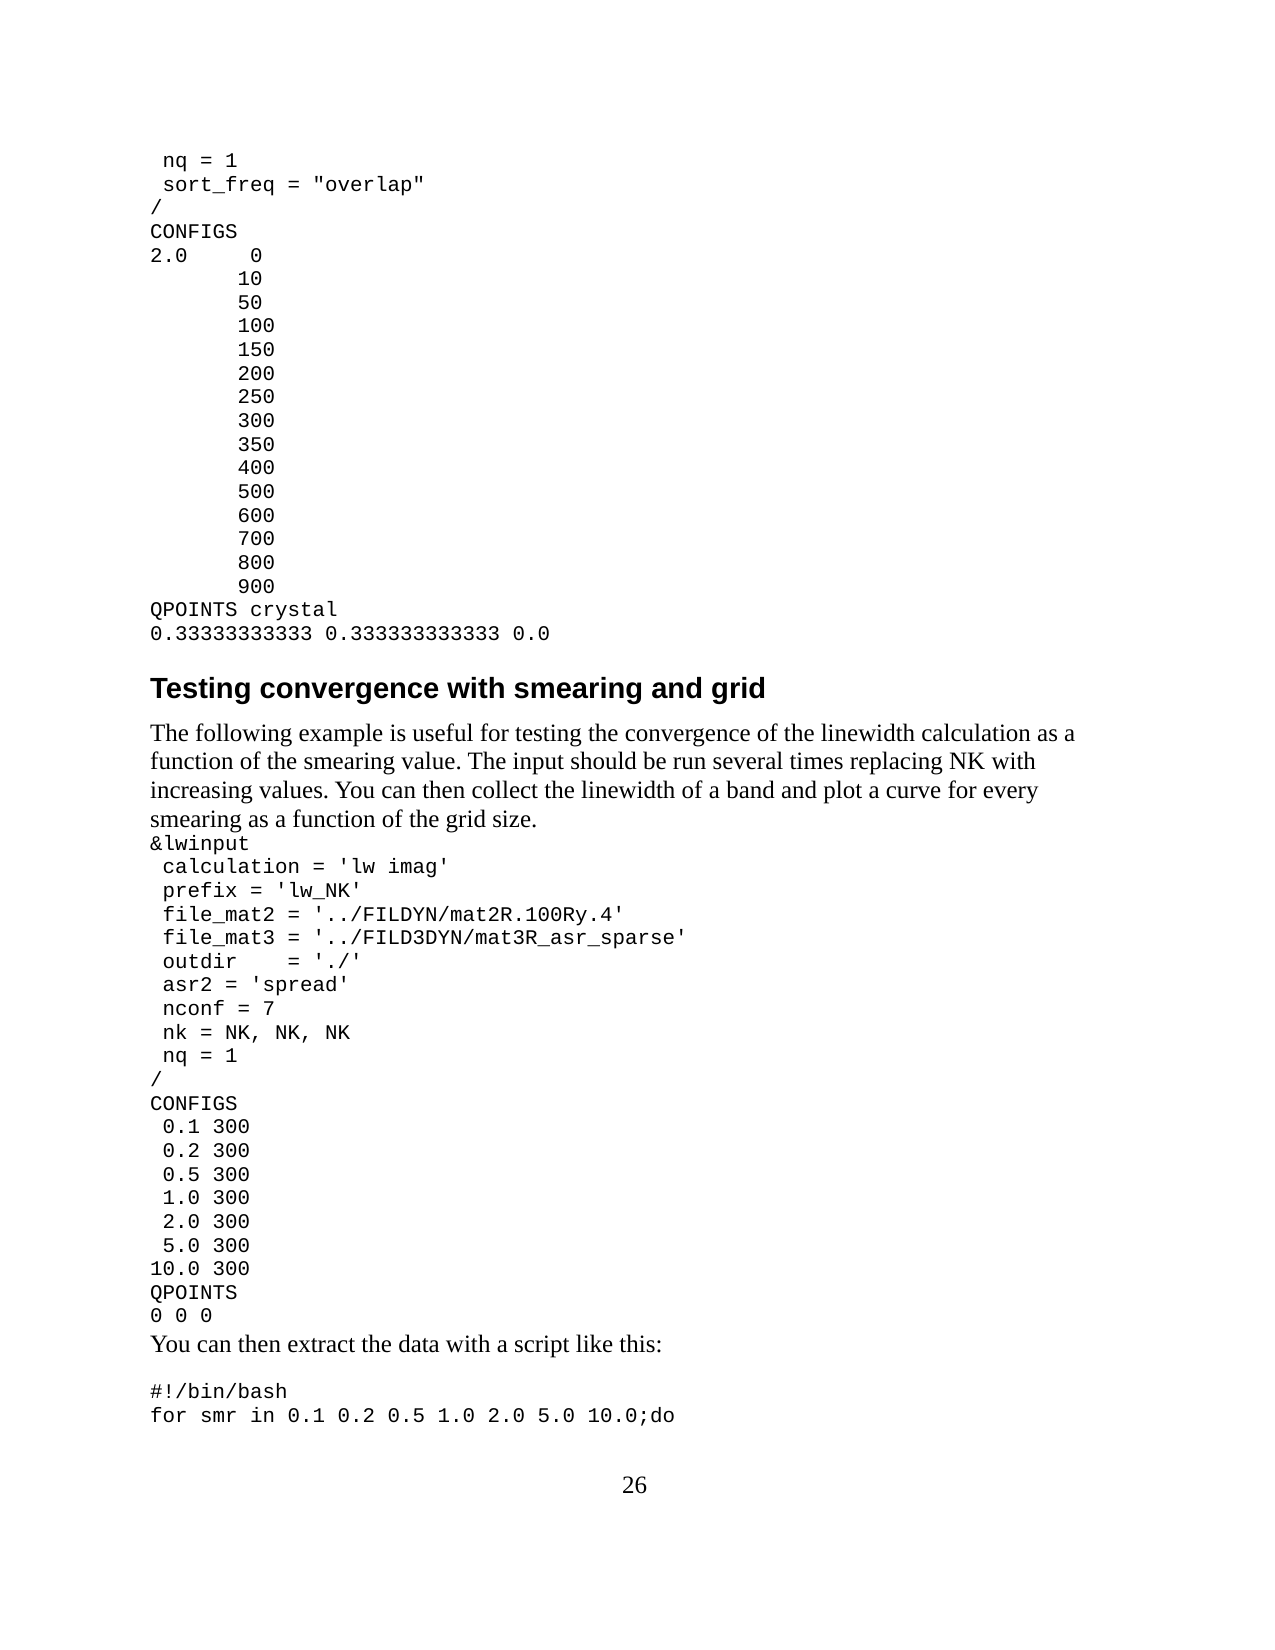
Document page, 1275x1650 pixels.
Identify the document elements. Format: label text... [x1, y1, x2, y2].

text 0.33333333333 0.333333333333 0.0 [150, 623, 1125, 647]
text You can then extract the data with a script like this: [150, 1329, 1125, 1358]
text The following example is useful for testing the convergence of the linewidth calculation as a function of the smearing value. The input should be run several times replacing NK with increasing values. You can then collect the linewidth of a band and plot a curve for every smearing as a function of the grid size. [150, 718, 1125, 833]
text &lwinput [150, 833, 1125, 856]
text 400 [150, 457, 1125, 481]
text outdir = './' [150, 951, 1125, 974]
text 200 [150, 363, 1125, 386]
text 2.0 0 [150, 244, 1125, 268]
text asr2 = 'spread' [150, 974, 1125, 998]
text file_mat2 = '../FILDYN/mat2R.100Ry.4' [150, 903, 1125, 927]
text 700 [150, 528, 1125, 552]
text nconf = 7 [150, 998, 1125, 1022]
text / [150, 1069, 1125, 1093]
text CONFIGS [150, 1093, 1125, 1116]
text 5.0 300 [150, 1234, 1125, 1258]
text 0.1 300 [150, 1116, 1125, 1140]
text 0.2 300 [150, 1140, 1125, 1164]
text 300 [150, 410, 1125, 434]
text nq = 1 [150, 150, 1125, 174]
text #!/bin/bash [150, 1382, 1125, 1405]
text 2.0 300 [150, 1211, 1125, 1234]
text 50 [150, 292, 1125, 316]
text 10 [150, 268, 1125, 292]
text prefix = 'lw_NK' [150, 880, 1125, 903]
text nq = 1 [150, 1045, 1125, 1069]
text 1.0 300 [150, 1187, 1125, 1211]
text 800 [150, 552, 1125, 576]
text 150 [150, 339, 1125, 363]
text 0.5 300 [150, 1164, 1125, 1187]
text 100 [150, 316, 1125, 339]
text 900 [150, 576, 1125, 599]
text QPOINTS crystal [150, 599, 1125, 623]
text 500 [150, 481, 1125, 505]
text 250 [150, 386, 1125, 410]
text calculation = 'lw imag' [150, 856, 1125, 880]
text 600 [150, 505, 1125, 528]
text CONFIGS [150, 221, 1125, 244]
text QPOINTS [150, 1282, 1125, 1306]
text 10.0 300 [150, 1258, 1125, 1282]
text sort_freq = "overlap" [150, 174, 1125, 197]
text / [150, 197, 1125, 221]
text for smr in 0.1 0.2 0.5 1.0 2.0 5.0 10.0;do [150, 1405, 1125, 1429]
text 0 0 0 [150, 1306, 1125, 1329]
text file_mat3 = '../FILD3DYN/mat3R_asr_sparse' [150, 927, 1125, 951]
text nk = NK, NK, NK [150, 1022, 1125, 1045]
text 350 [150, 434, 1125, 457]
subtitle Testing convergence with smearing and grid [150, 672, 1125, 705]
